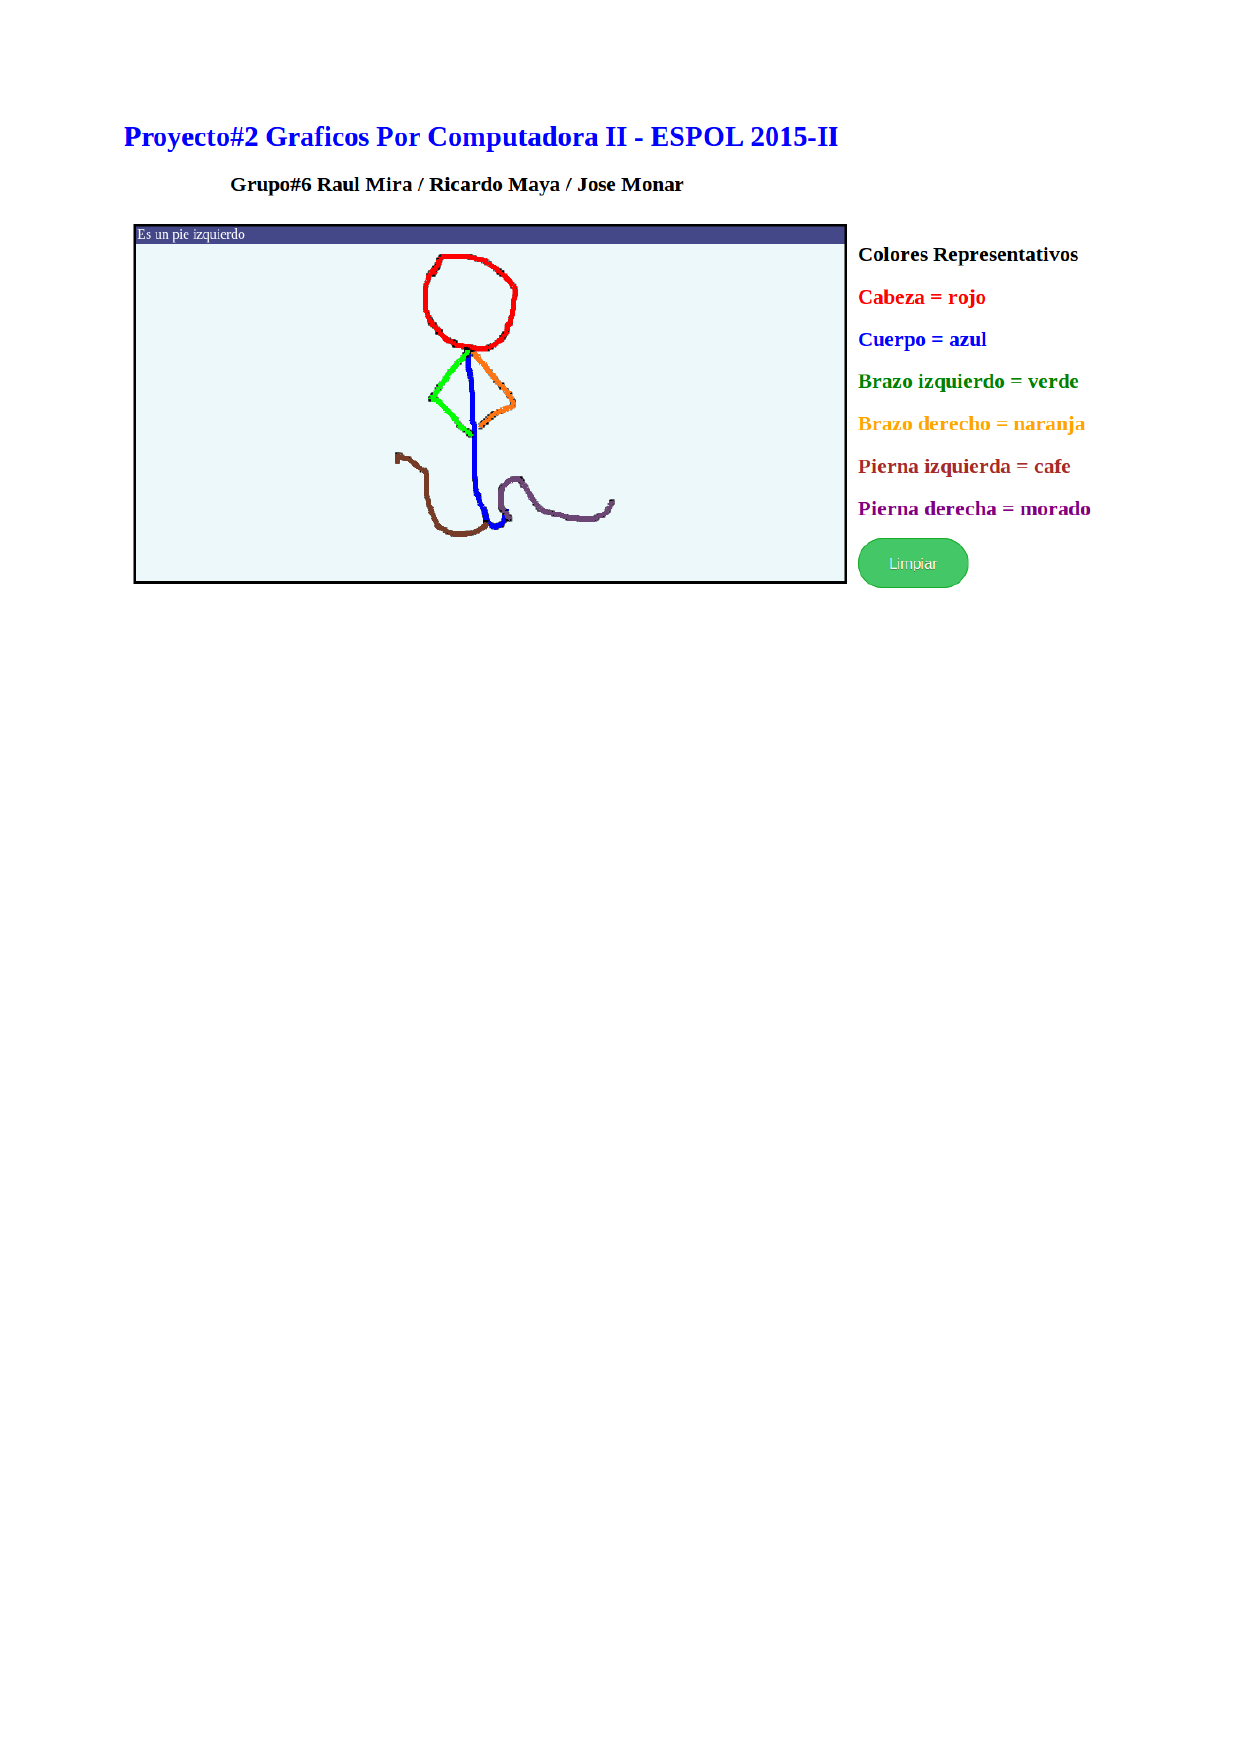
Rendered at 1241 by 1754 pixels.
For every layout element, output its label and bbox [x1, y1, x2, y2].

picture [118, 118, 1123, 608]
